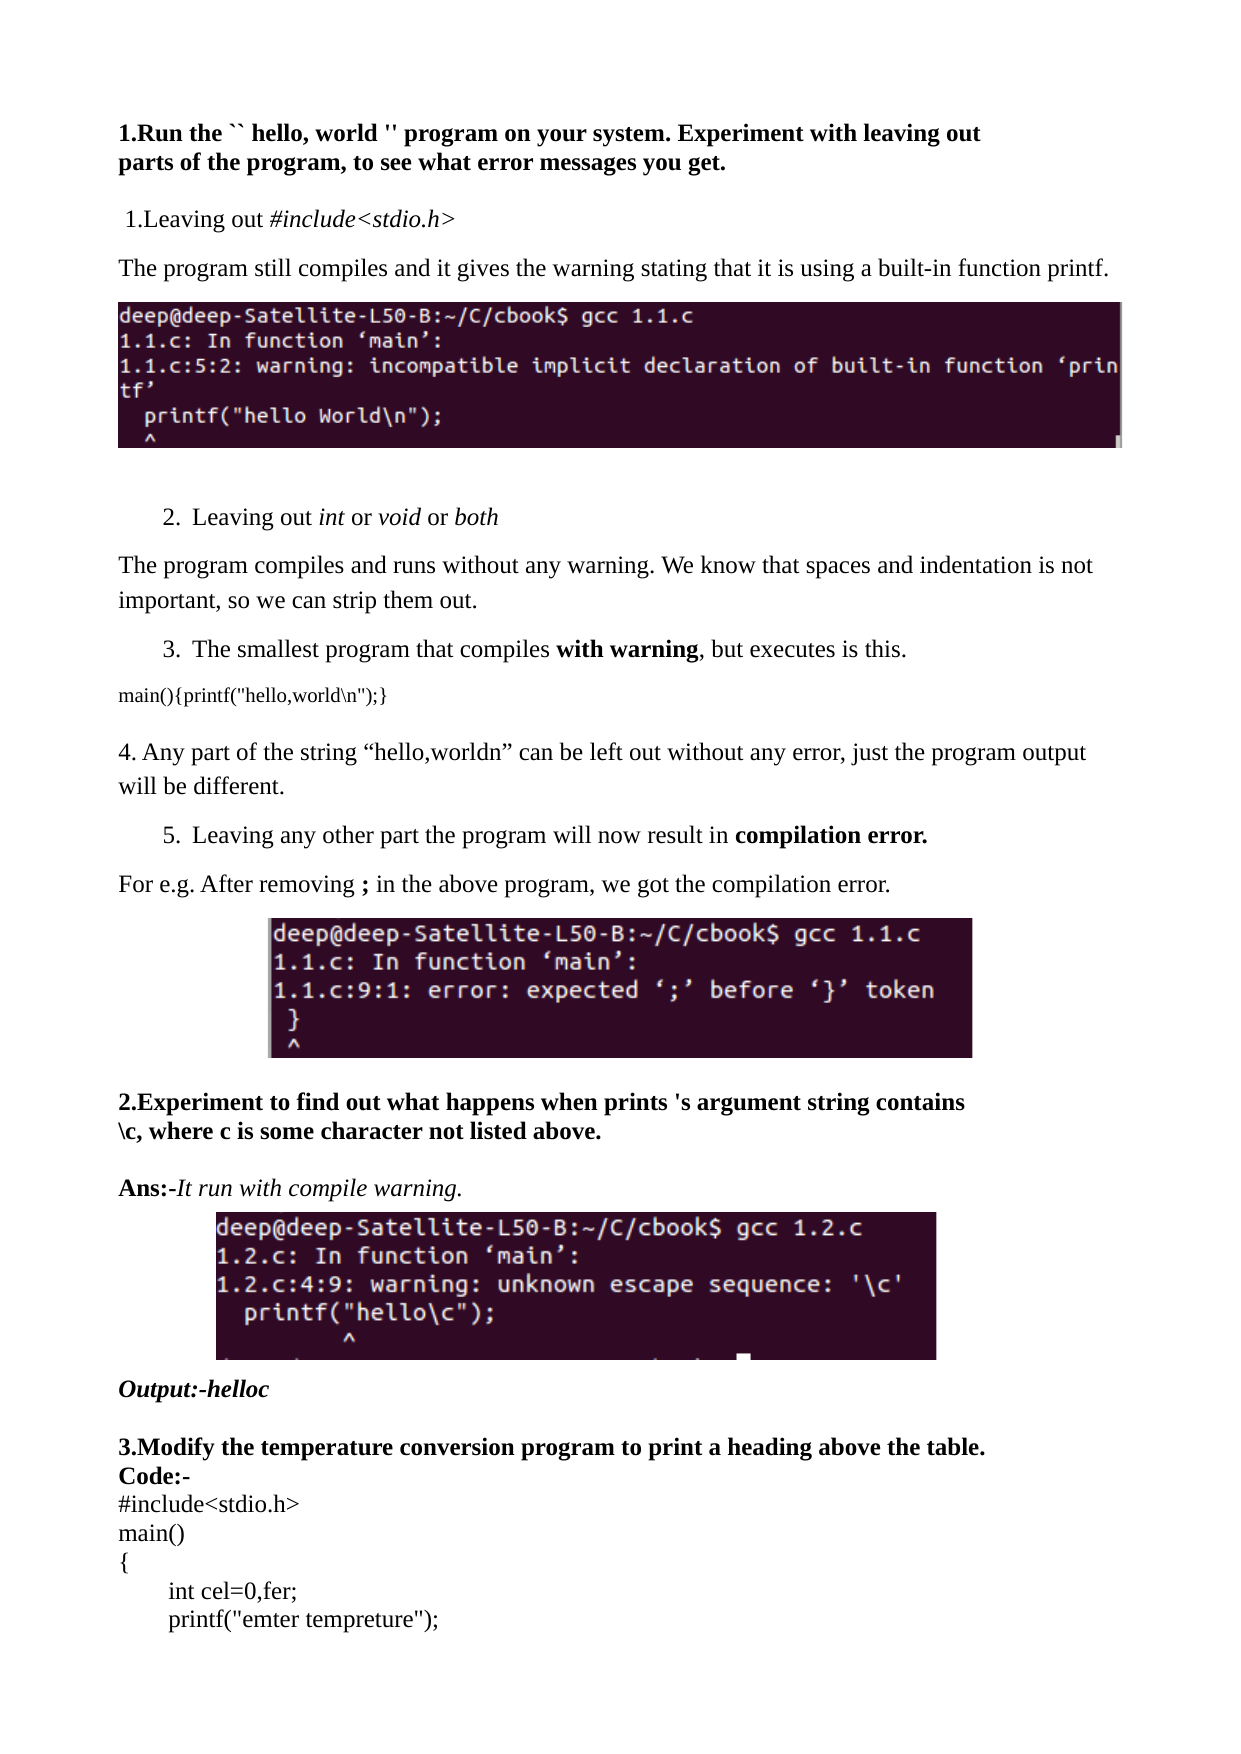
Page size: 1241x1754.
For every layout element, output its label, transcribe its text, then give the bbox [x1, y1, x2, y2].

text 1.Run the `` hello, world '' program on your system. Experiment with leaving out [118, 118, 1122, 147]
picture [267, 918, 973, 1058]
text main() [118, 1518, 1122, 1547]
picture [118, 302, 1123, 448]
text 1.Leaving out #include<stdio.h> [118, 204, 1122, 233]
text For e.g. After removing ; in the above program, we got the compilation error. [118, 869, 1122, 898]
picture [216, 1212, 937, 1360]
list The smallest program that compiles with warning, but executes is this. [162, 634, 1122, 663]
text main(){printf("hello,world\n");} [118, 683, 1122, 707]
text \c, where c is some character not listed above. [118, 1116, 1122, 1144]
text parts of the program, to see what error messages you get. [118, 147, 1122, 176]
text 4. Any part of the string “hello,worldn” can be left out without any error, just the program output will be different. [118, 737, 1122, 800]
text 3.Modify the temperature conversion program to print a heading above the table. [118, 1432, 1122, 1461]
list Leaving out int or void or both [162, 502, 1122, 530]
text { [118, 1547, 1122, 1576]
text printf("emter tempreture"); [118, 1604, 1122, 1633]
text Output:-helloc [118, 1374, 1122, 1403]
text #include<stdio.h> [118, 1489, 1122, 1518]
text Ans:-It run with compile warning. [118, 1173, 1122, 1202]
text Code:- [118, 1461, 1122, 1489]
list Leaving any other part the program will now result in compilation error. [162, 820, 1122, 849]
text int cel=0,fer; [118, 1576, 1122, 1604]
text The program compiles and runs without any warning. We know that spaces and indentation is not important, so we can strip them out. [118, 551, 1122, 614]
text 2.Experiment to find out what happens when prints 's argument string contains [118, 1087, 1122, 1116]
text The program still compiles and it gives the warning stating that it is using a built-in function printf. [118, 253, 1122, 282]
